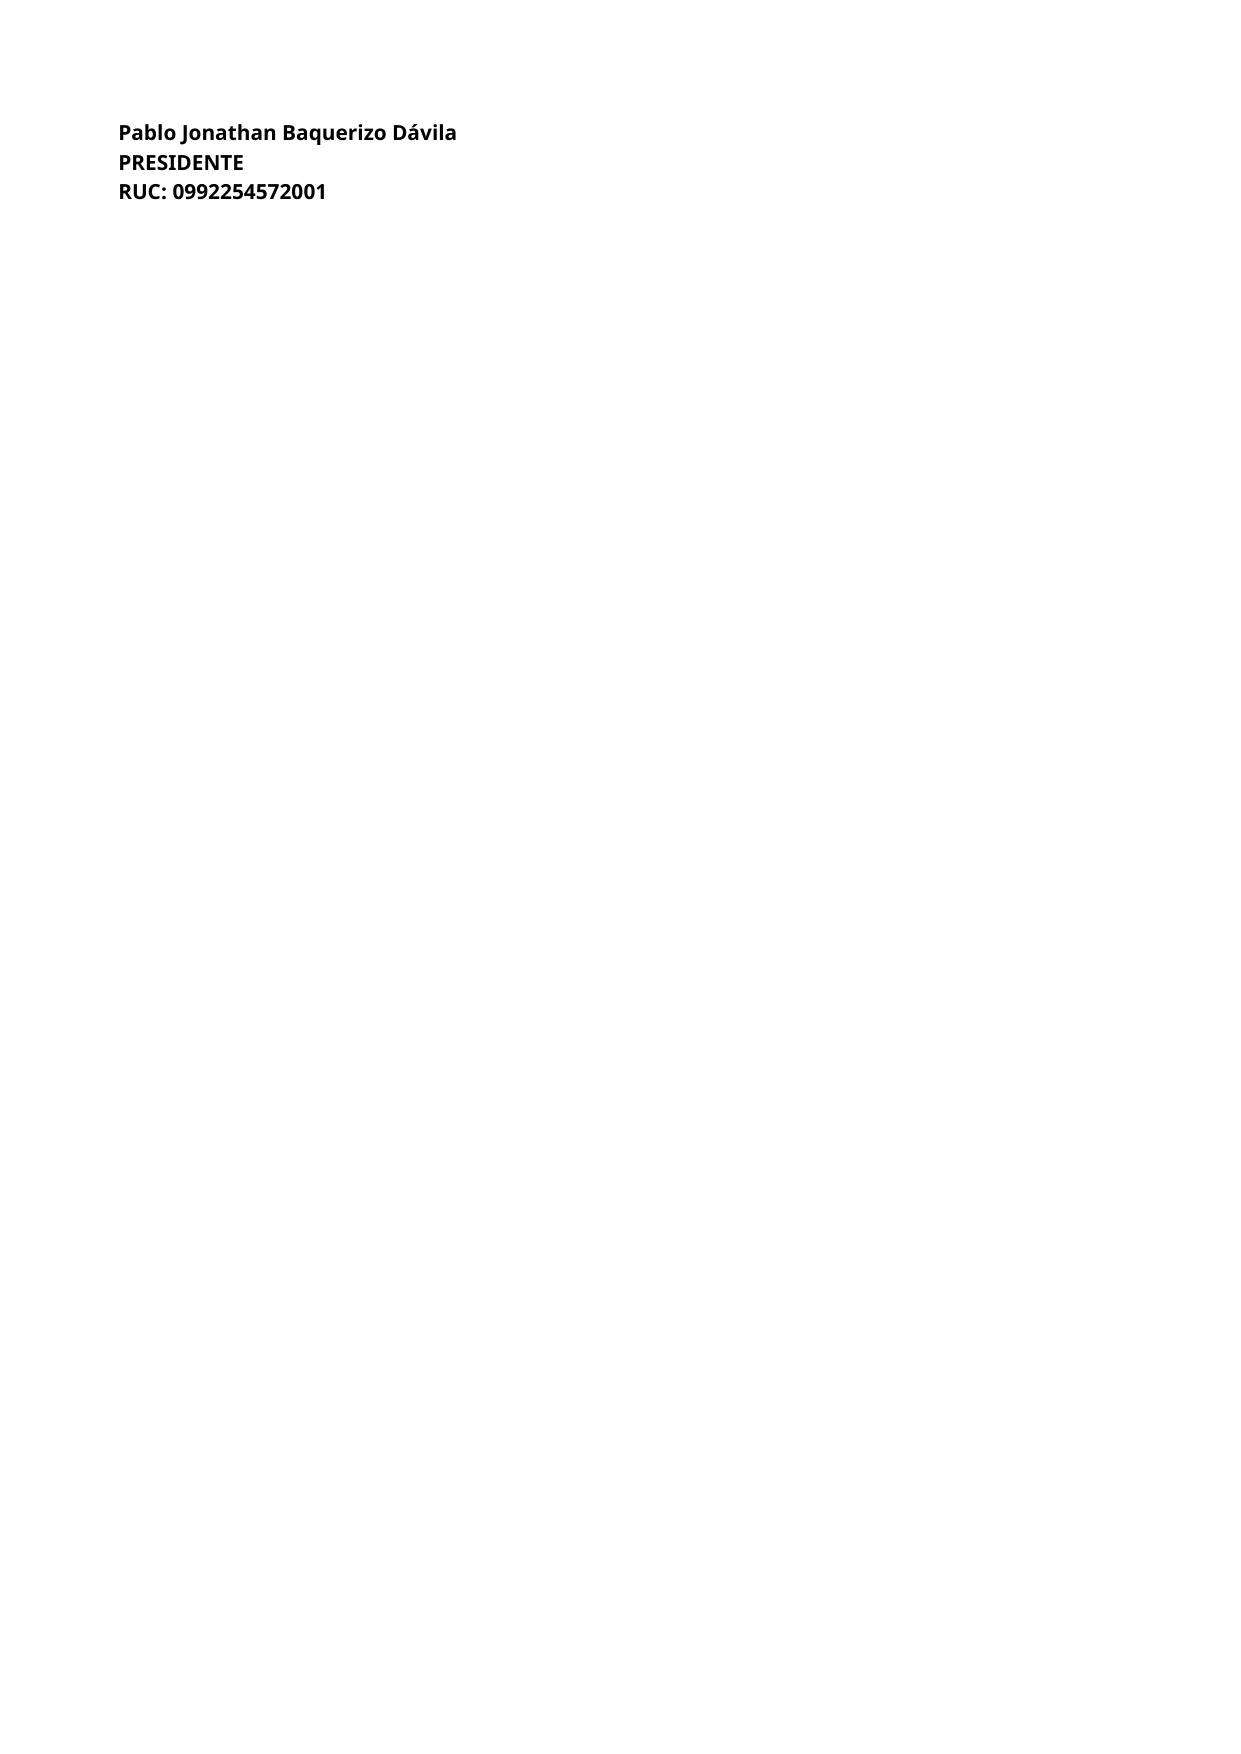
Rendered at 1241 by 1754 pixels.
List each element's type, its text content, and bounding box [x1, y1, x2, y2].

text Pablo Jonathan Baquerizo Dávila [118, 118, 1122, 147]
text RUC: 0992254572001 [118, 177, 1122, 206]
text PRESIDENTE [118, 148, 1122, 176]
